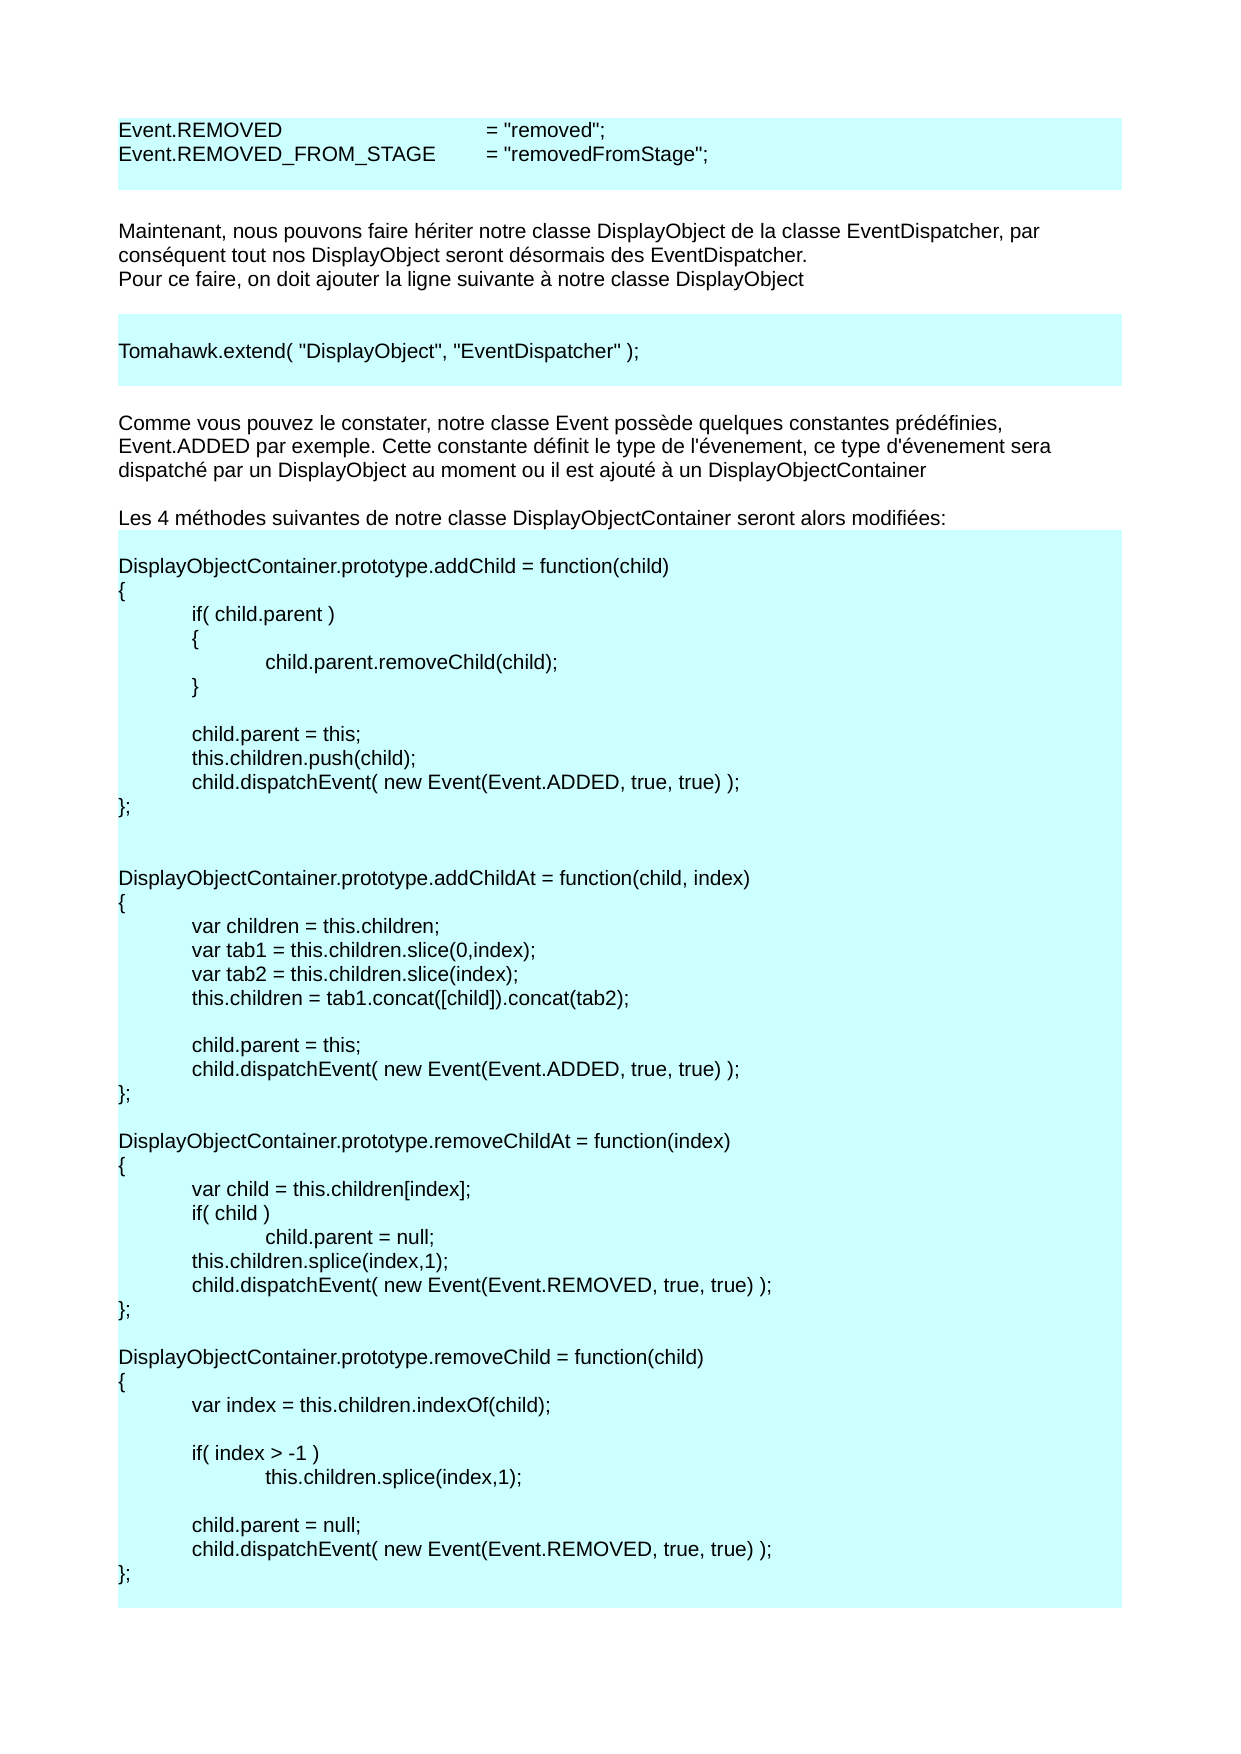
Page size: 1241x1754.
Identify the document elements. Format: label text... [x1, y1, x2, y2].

text if( index > -1 ) [118, 1441, 1122, 1464]
text }; [118, 794, 1122, 818]
text child.dispatchEvent( new Event(Event.ADDED, true, true) ); [118, 1057, 1122, 1081]
text }; [118, 1297, 1122, 1321]
text child.parent = this; [118, 722, 1122, 746]
text child.parent = null; [118, 1512, 1122, 1536]
text Tomahawk.extend( "DisplayObject", "EventDispatcher" ); [118, 338, 1122, 362]
text Event.REMOVED_FROM_STAGE = "removedFromStage"; [118, 142, 1122, 166]
text { [118, 578, 1122, 602]
text var tab2 = this.children.slice(index); [118, 961, 1122, 985]
text this.children.push(child); [118, 746, 1122, 770]
text }; [118, 1081, 1122, 1105]
text { [118, 889, 1122, 913]
text var child = this.children[index]; [118, 1177, 1122, 1201]
text this.children.splice(index,1); [118, 1464, 1122, 1488]
text child.dispatchEvent( new Event(Event.REMOVED, true, true) ); [118, 1536, 1122, 1560]
text }; [118, 1560, 1122, 1584]
text var index = this.children.indexOf(child); [118, 1393, 1122, 1417]
text child.parent = this; [118, 1033, 1122, 1057]
text child.dispatchEvent( new Event(Event.REMOVED, true, true) ); [118, 1273, 1122, 1297]
text { [118, 1369, 1122, 1393]
text if( child.parent ) [118, 602, 1122, 626]
text { [118, 626, 1122, 650]
text Pour ce faire, on doit ajouter la ligne suivante à notre classe DisplayObject [118, 267, 1122, 291]
text Maintenant, nous pouvons faire hériter notre classe DisplayObject de la classe EventDispatcher, par conséquent tout nos DisplayObject seront désormais des EventDispatcher. [118, 219, 1122, 267]
text } [118, 674, 1122, 698]
text child.dispatchEvent( new Event(Event.ADDED, true, true) ); [118, 770, 1122, 794]
text var children = this.children; [118, 913, 1122, 937]
text if( child ) [118, 1201, 1122, 1225]
text Comme vous pouvez le constater, notre classe Event possède quelques constantes prédéfinies, [118, 410, 1122, 434]
text child.parent.removeChild(child); [118, 650, 1122, 674]
text this.children.splice(index,1); [118, 1249, 1122, 1273]
text DisplayObjectContainer.prototype.removeChildAt = function(index) [118, 1129, 1122, 1153]
text this.children = tab1.concat([child]).concat(tab2); [118, 985, 1122, 1009]
text { [118, 1153, 1122, 1177]
text Event.ADDED par exemple. Cette constante définit le type de l'évenement, ce type d'évenement sera dispatché par un DisplayObject au moment ou il est ajouté à un DisplayObjectContainer [118, 434, 1122, 482]
text Les 4 méthodes suivantes de notre classe DisplayObjectContainer seront alors modifiées: [118, 506, 1122, 530]
text DisplayObjectContainer.prototype.addChild = function(child) [118, 554, 1122, 578]
text Event.REMOVED = "removed"; [118, 118, 1122, 142]
text DisplayObjectContainer.prototype.addChildAt = function(child, index) [118, 866, 1122, 889]
text var tab1 = this.children.slice(0,index); [118, 937, 1122, 961]
text child.parent = null; [118, 1225, 1122, 1249]
text DisplayObjectContainer.prototype.removeChild = function(child) [118, 1345, 1122, 1369]
